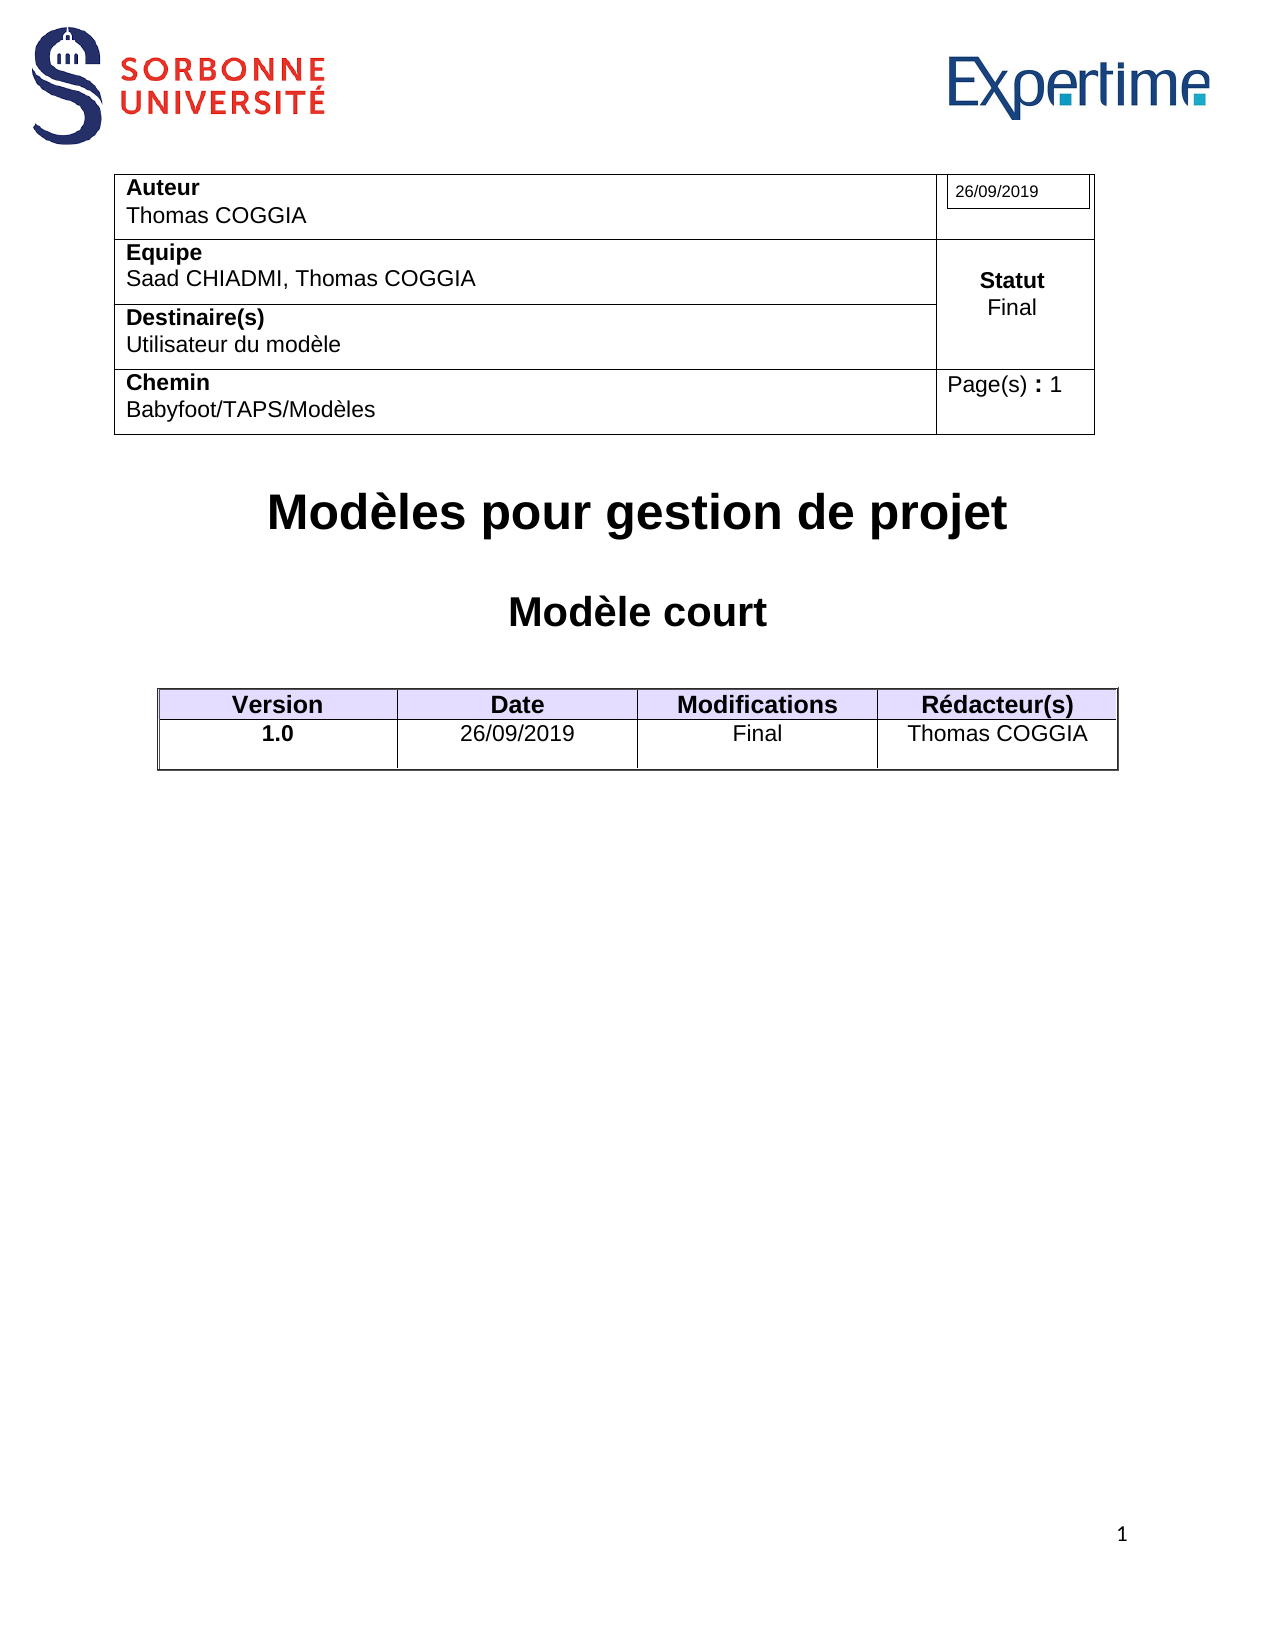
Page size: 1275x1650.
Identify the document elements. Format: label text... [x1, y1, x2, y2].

table_header Modifications [638, 690, 877, 719]
table_header [937, 175, 1094, 239]
table_header Version [160, 690, 397, 719]
table_cell Page(s) : 1 [937, 370, 1094, 434]
picture [945, 52, 1210, 120]
table_cell Final [638, 720, 877, 768]
table_header Rédacteur(s) [878, 690, 1116, 719]
table_cell Statut Final [937, 240, 1094, 369]
table_cell 26/09/2019 [398, 720, 637, 768]
table_cell Thomas COGGIA [878, 720, 1116, 768]
table_header Auteur Thomas COGGIA [115, 175, 936, 239]
table_header Date [398, 690, 637, 719]
table_cell Destinaire(s) Utilisateur du modèle [115, 305, 936, 369]
table_cell Equipe Saad CHIADMI, Thomas COGGIA [115, 240, 936, 304]
text Modèle court [148, 588, 1127, 636]
picture [31, 26, 325, 145]
table_cell Chemin Babyfoot/TAPS/Modèles [115, 370, 936, 434]
text Modèles pour gestion de projet [148, 482, 1127, 540]
table_cell 1.0 [160, 720, 397, 768]
